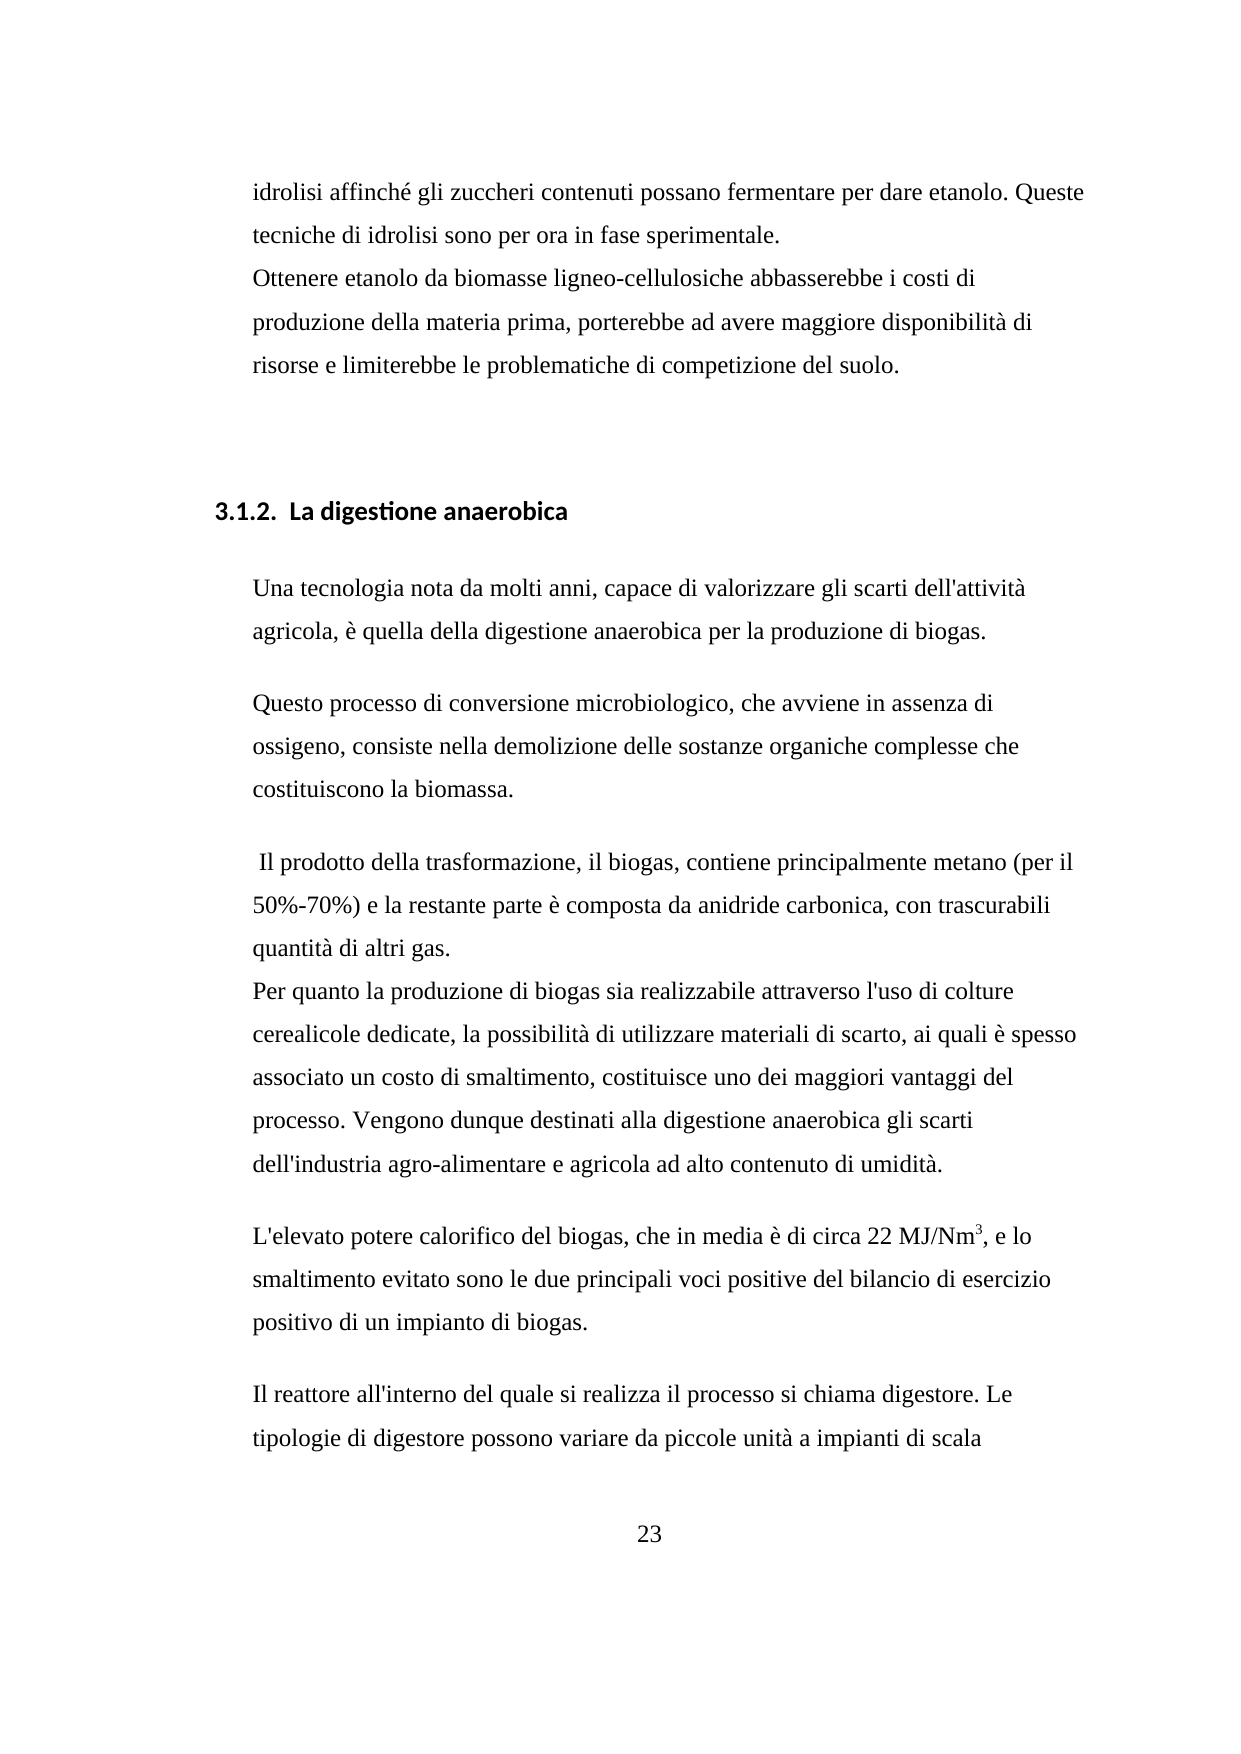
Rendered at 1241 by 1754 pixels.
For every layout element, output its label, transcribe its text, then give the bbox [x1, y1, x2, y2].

list Ottenere etanolo da biomasse ligneo-cellulosiche abbasserebbe i costi di produzione della materia prima, porterebbe ad avere maggiore disponibilità di risorse e limiterebbe le problematiche di competizione del suolo. [215, 263, 1093, 378]
list Il prodotto della trasformazione, il biogas, contiene principalmente metano (per il 50%-70%) e la restante parte è composta da anidride carbonica, con trascurabili quantità di altri gas. [215, 847, 1093, 962]
list L'elevato potere calorifico del biogas, che in media è di circa 22 MJ/Nm3, e lo smaltimento evitato sono le due principali voci positive del bilancio di esercizio positivo di un impianto di biogas. [215, 1221, 1093, 1336]
list Questo processo di conversione microbiologico, che avviene in assenza di ossigeno, consiste nella demolizione delle sostanze organiche complesse che costituiscono la biomassa. [215, 688, 1093, 803]
list Per quanto la produzione di biogas sia realizzabile attraverso l'uso di colture cerealicole dedicate, la possibilità di utilizzare materiali di scarto, ai quali è spesso associato un costo di smaltimento, costituisce uno dei maggiori vantaggi del processo. Vengono dunque destinati alla digestione anaerobica gli scarti dell'industria agro-alimentare e agricola ad alto contenuto di umidità. [215, 976, 1093, 1177]
list Una tecnologia nota da molti anni, capace di valorizzare gli scarti dell'attività agricola, è quella della digestione anaerobica per la produzione di biogas. [215, 573, 1093, 645]
subtitle La digestione anaerobica [214, 494, 1093, 527]
list Il reattore all'interno del quale si realizza il processo si chiama digestore. Le tipologie di digestore possono variare da piccole unità a impianti di scala [215, 1379, 1093, 1451]
list idrolisi affinché gli zuccheri contenuti possano fermentare per dare etanolo. Queste tecniche di idrolisi sono per ora in fase sperimentale. [215, 177, 1093, 249]
